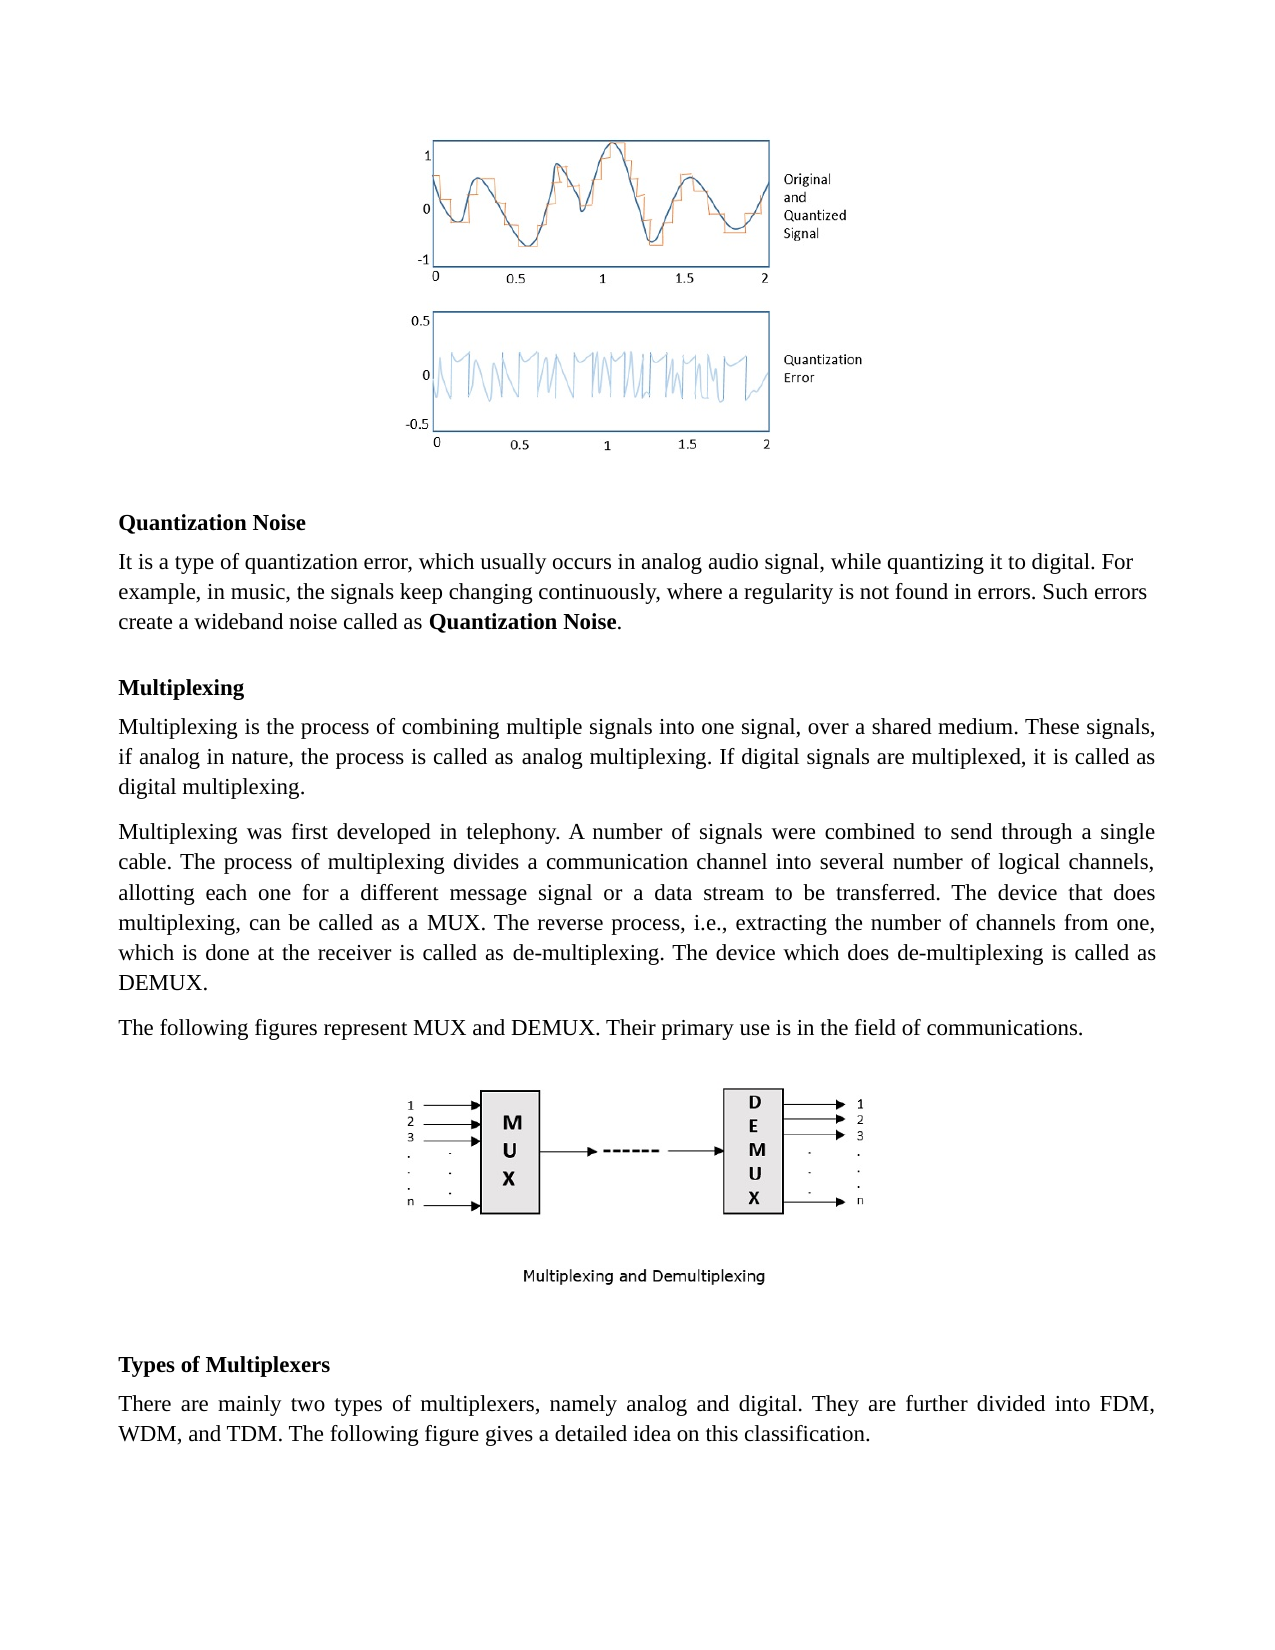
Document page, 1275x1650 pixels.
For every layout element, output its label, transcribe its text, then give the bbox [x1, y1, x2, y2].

text Multiplexing is the process of combining multiple signals into one signal, over a shared medium. These signals, if analog in nature, the process is called as analog multiplexing. If digital signals are multiplexed, it is called as digital multiplexing. [118, 713, 1157, 800]
subtitle Types of Multiplexers [118, 1351, 1157, 1377]
text There are mainly two types of multiplexers, namely analog and digital. They are further divided into FDM, WDM, and TDM. The following figure gives a detailed idea on this classification. [118, 1390, 1157, 1447]
text The following figures represent MUX and DEMUX. Their primary use is in the field of communications. [118, 1014, 1157, 1040]
subtitle Quantization Noise [118, 509, 1157, 536]
subtitle Multiplexing [118, 674, 1157, 700]
picture [376, 1058, 894, 1307]
picture [403, 118, 866, 472]
text It is a type of quantization error, which usually occurs in analog audio signal, while quantizing it to digital. For example, in music, the signals keep changing continuously, where a regularity is not found in errors. Such errors create a wideband noise called as Quantization Noise. [118, 548, 1157, 635]
text Multiplexing was first developed in telephony. A number of signals were combined to send through a single cable. The process of multiplexing divides a communication channel into several number of logical channels, allotting each one for a different message signal or a data stream to be transferred. The device that does multiplexing, can be called as a MUX. The reverse process, i.e., extracting the number of channels from one, which is done at the receiver is called as de-multiplexing. The device which does de-multiplexing is called as DEMUX. [118, 818, 1157, 996]
